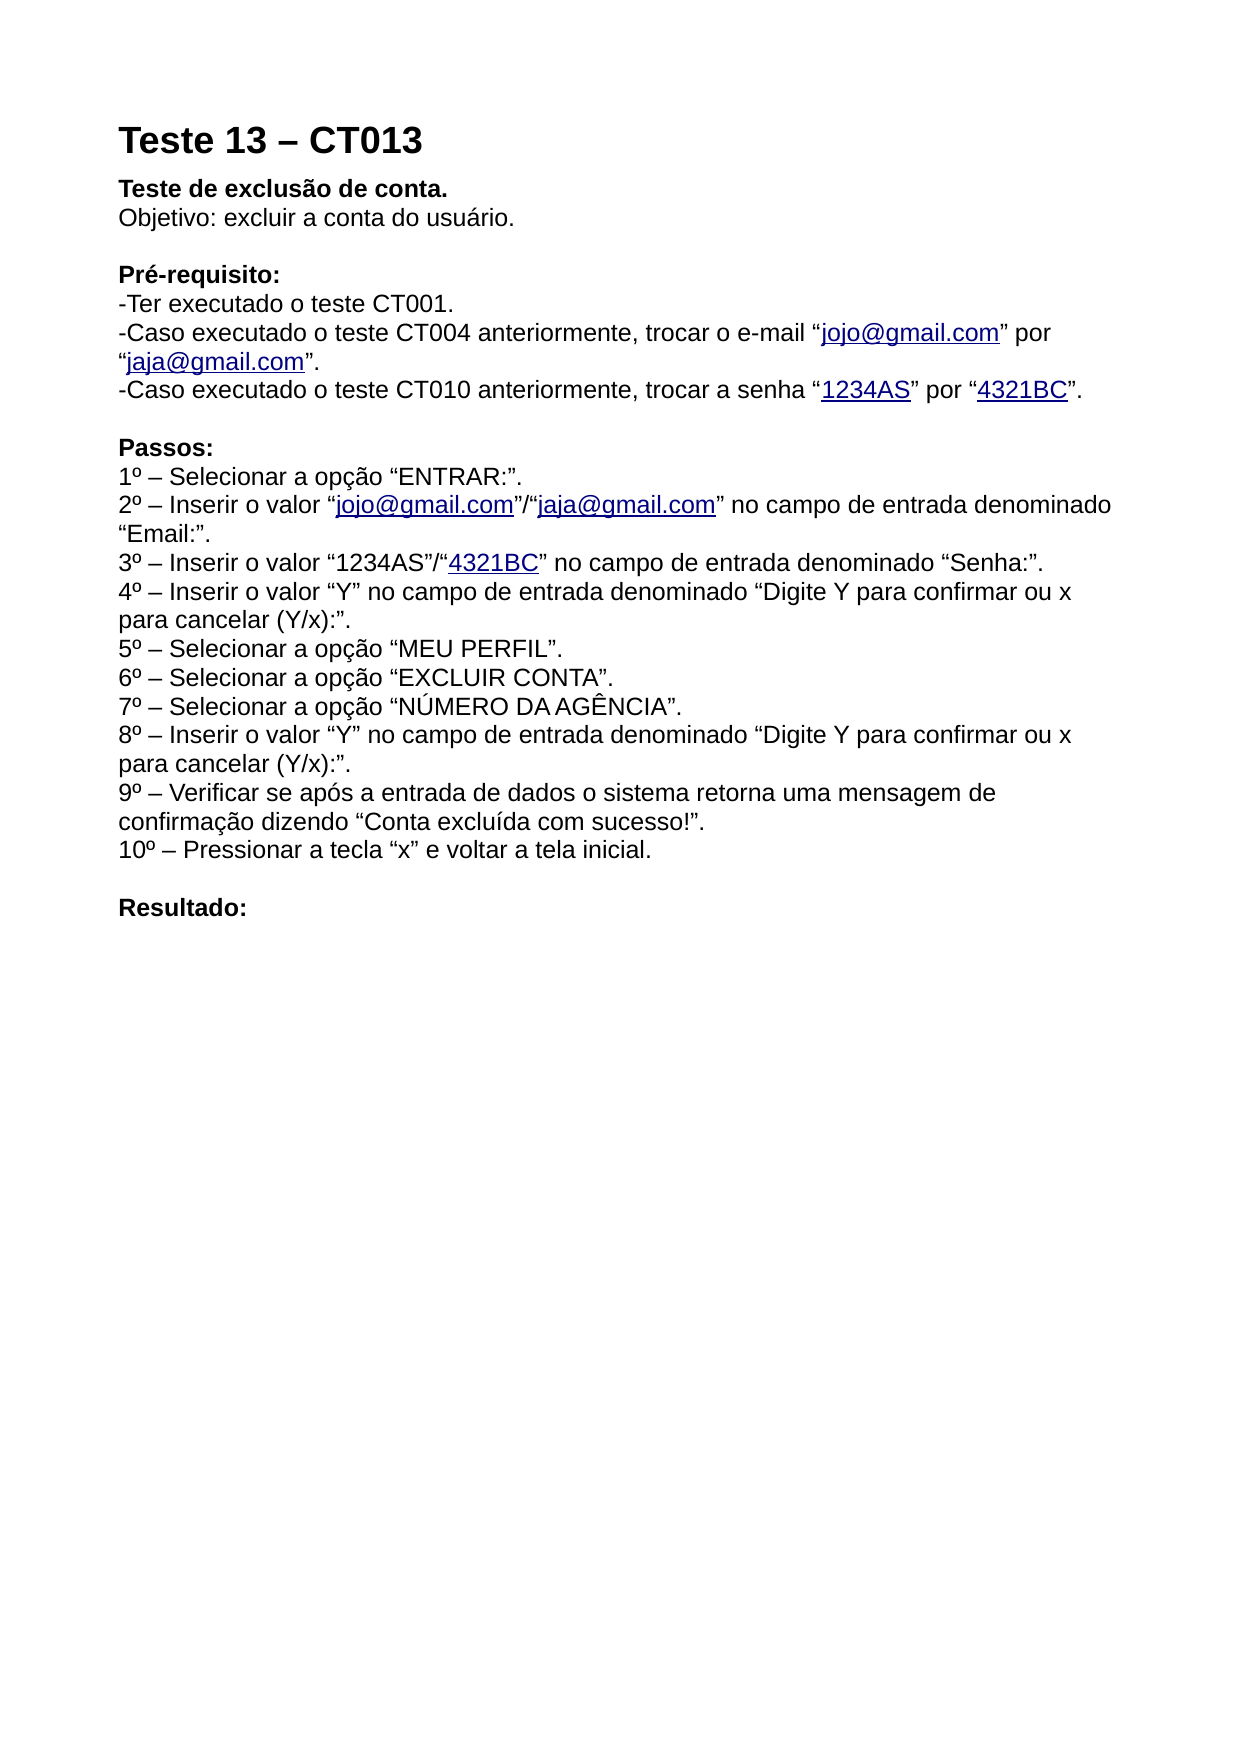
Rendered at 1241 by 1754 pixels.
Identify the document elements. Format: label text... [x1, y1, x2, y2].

subtitle Teste 13 – CT013 [118, 118, 1122, 162]
text 6º – Selecionar a opção “EXCLUIR CONTA”. [118, 663, 1122, 692]
text 1º – Selecionar a opção “ENTRAR:”. [118, 462, 1122, 491]
text -Caso executado o teste CT004 anteriormente, trocar o e-mail “jojo@gmail.com” por “jaja@gmail.com”. [118, 318, 1122, 376]
text 8º – Inserir o valor “Y” no campo de entrada denominado “Digite Y para confirmar ou x para cancelar (Y/x):”. [118, 721, 1122, 778]
text -Ter executado o teste CT001. [118, 289, 1122, 318]
text 10º – Pressionar a tecla “x” e voltar a tela inicial. [118, 836, 1122, 864]
text 5º – Selecionar a opção “MEU PERFIL”. [118, 634, 1122, 663]
text Resultado: [118, 893, 1122, 922]
text Pré-requisito: [118, 261, 1122, 289]
text -Caso executado o teste CT010 anteriormente, trocar a senha “1234AS” por “4321BC”. [118, 376, 1122, 404]
text 3º – Inserir o valor “1234AS”/“4321BC” no campo de entrada denominado “Senha:”. [118, 548, 1122, 577]
text 4º – Inserir o valor “Y” no campo de entrada denominado “Digite Y para confirmar ou x para cancelar (Y/x):”. [118, 577, 1122, 634]
text 2º – Inserir o valor “jojo@gmail.com”/“jaja@gmail.com” no campo de entrada denominado “Email:”. [118, 491, 1122, 548]
text Objetivo: excluir a conta do usuário. [118, 203, 1122, 232]
text Teste de exclusão de conta. [118, 174, 1122, 203]
text Passos: [118, 433, 1122, 462]
text 7º – Selecionar a opção “NÚMERO DA AGÊNCIA”. [118, 692, 1122, 721]
text 9º – Verificar se após a entrada de dados o sistema retorna uma mensagem de confirmação dizendo “Conta excluída com sucesso!”. [118, 778, 1122, 836]
